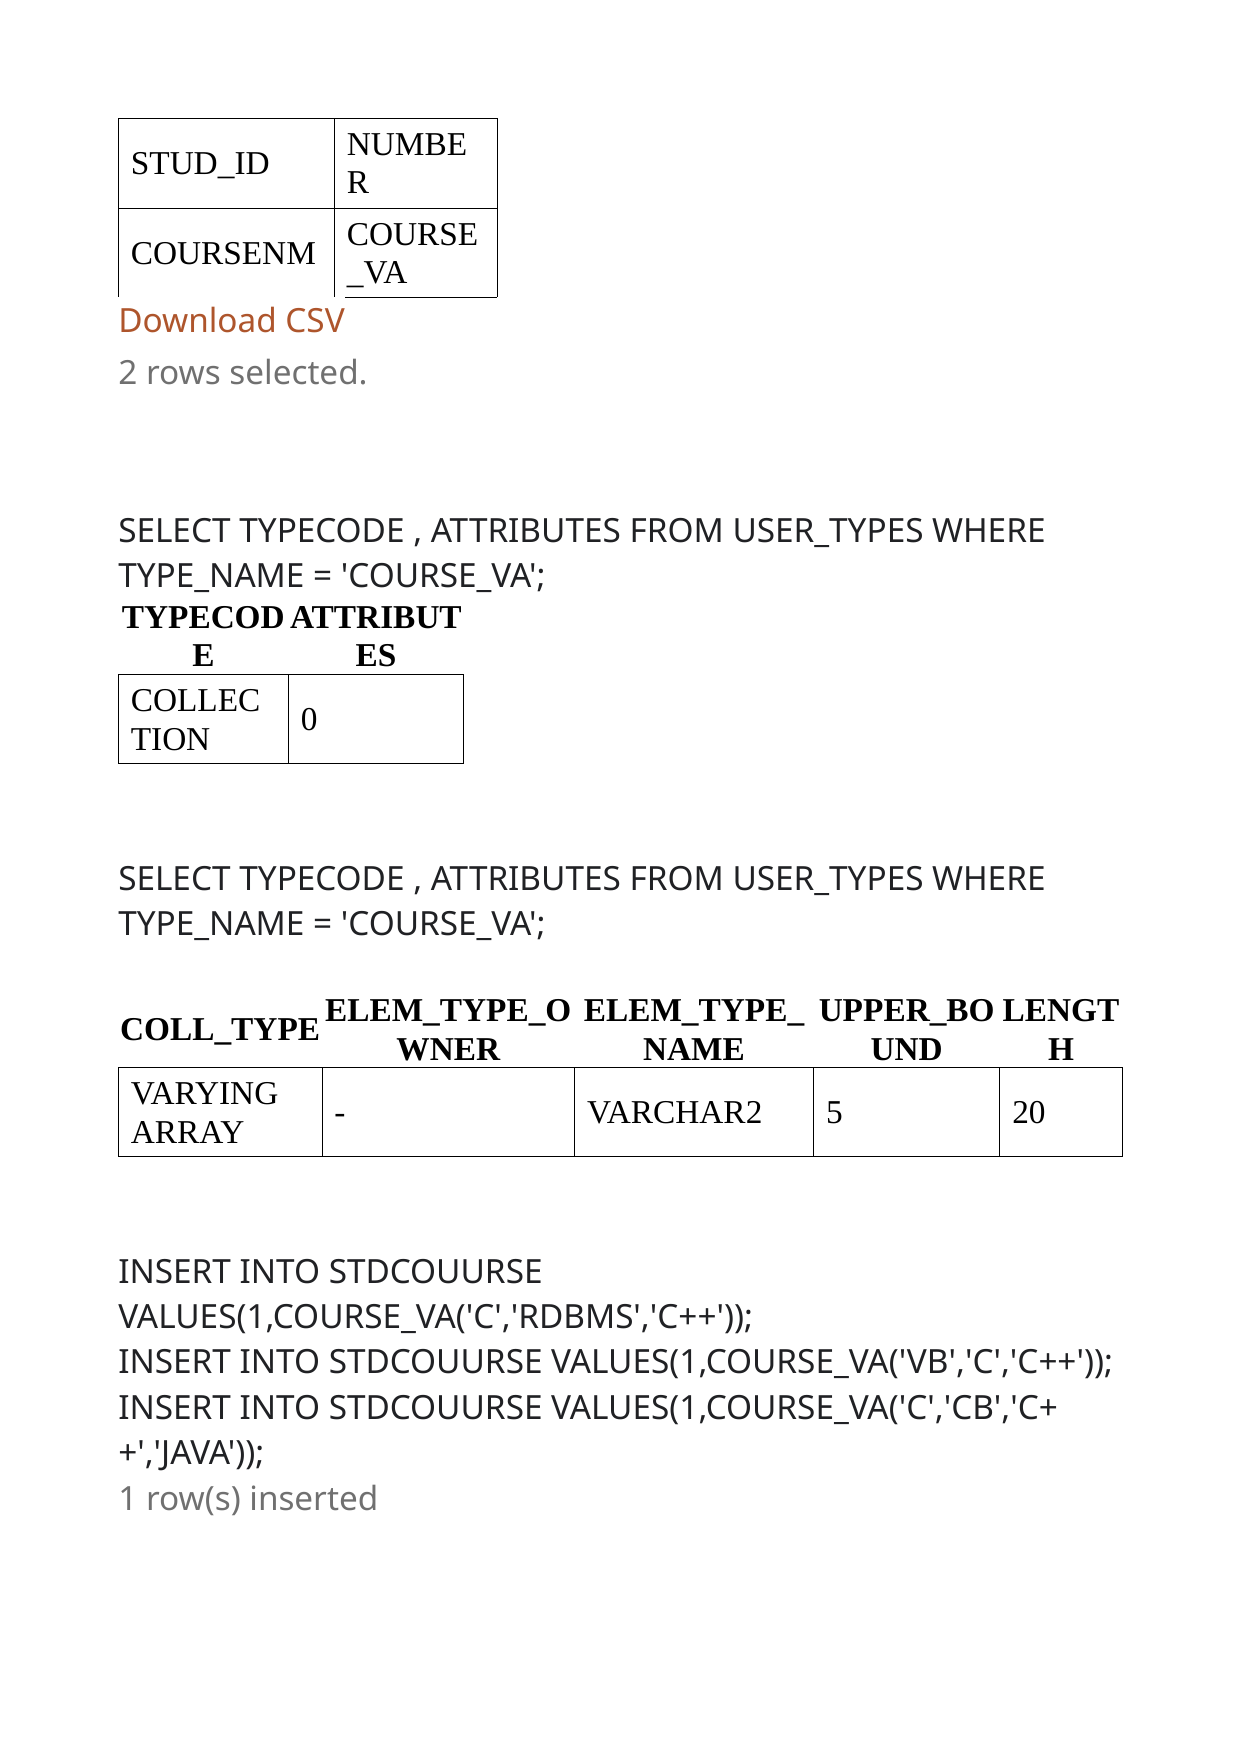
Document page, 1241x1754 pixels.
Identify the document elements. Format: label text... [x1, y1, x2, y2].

table_header ATTRIBUTES [288, 598, 463, 674]
text SELECT TYPECODE , ATTRIBUTES FROM USER_TYPES WHERE TYPE_NAME = 'COURSE_VA'; [118, 854, 1122, 945]
table_cell STUD_ID [119, 119, 334, 207]
table_cell VARYING ARRAY [119, 1068, 322, 1156]
table_header ELEM_TYPE_NAME [574, 991, 813, 1067]
table_cell NUMBER [335, 119, 497, 207]
table_cell - [323, 1068, 574, 1156]
table_header UPPER_BOUND [813, 991, 999, 1067]
text INSERT INTO STDCOUURSE VALUES(1,COURSE_VA('VB','C','C++')); [118, 1338, 1122, 1384]
table_cell COURSE_VA [335, 209, 497, 297]
table_cell COURSENM [119, 209, 334, 297]
text SELECT TYPECODE , ATTRIBUTES FROM USER_TYPES WHERE TYPE_NAME = 'COURSE_VA'; [118, 507, 1122, 597]
text INSERT INTO STDCOUURSE VALUES(1,COURSE_VA('C','RDBMS','C++')); [118, 1247, 1122, 1338]
table_cell COLLECTION [119, 675, 288, 763]
table_cell 20 [1000, 1068, 1122, 1156]
table_cell 0 [289, 675, 463, 763]
table_header COLL_TYPE [118, 991, 322, 1067]
table_header LENGTH [1000, 991, 1122, 1067]
text 1 row(s) inserted [118, 1474, 1122, 1520]
text Download CSV 2 rows selected. [118, 297, 1122, 394]
table_header TYPECODE [118, 598, 288, 674]
text INSERT INTO STDCOUURSE VALUES(1,COURSE_VA('C','CB','C++','JAVA')); [118, 1384, 1122, 1474]
table_header ELEM_TYPE_OWNER [322, 991, 574, 1067]
table_cell VARCHAR2 [575, 1068, 813, 1156]
table_cell 5 [814, 1068, 999, 1156]
